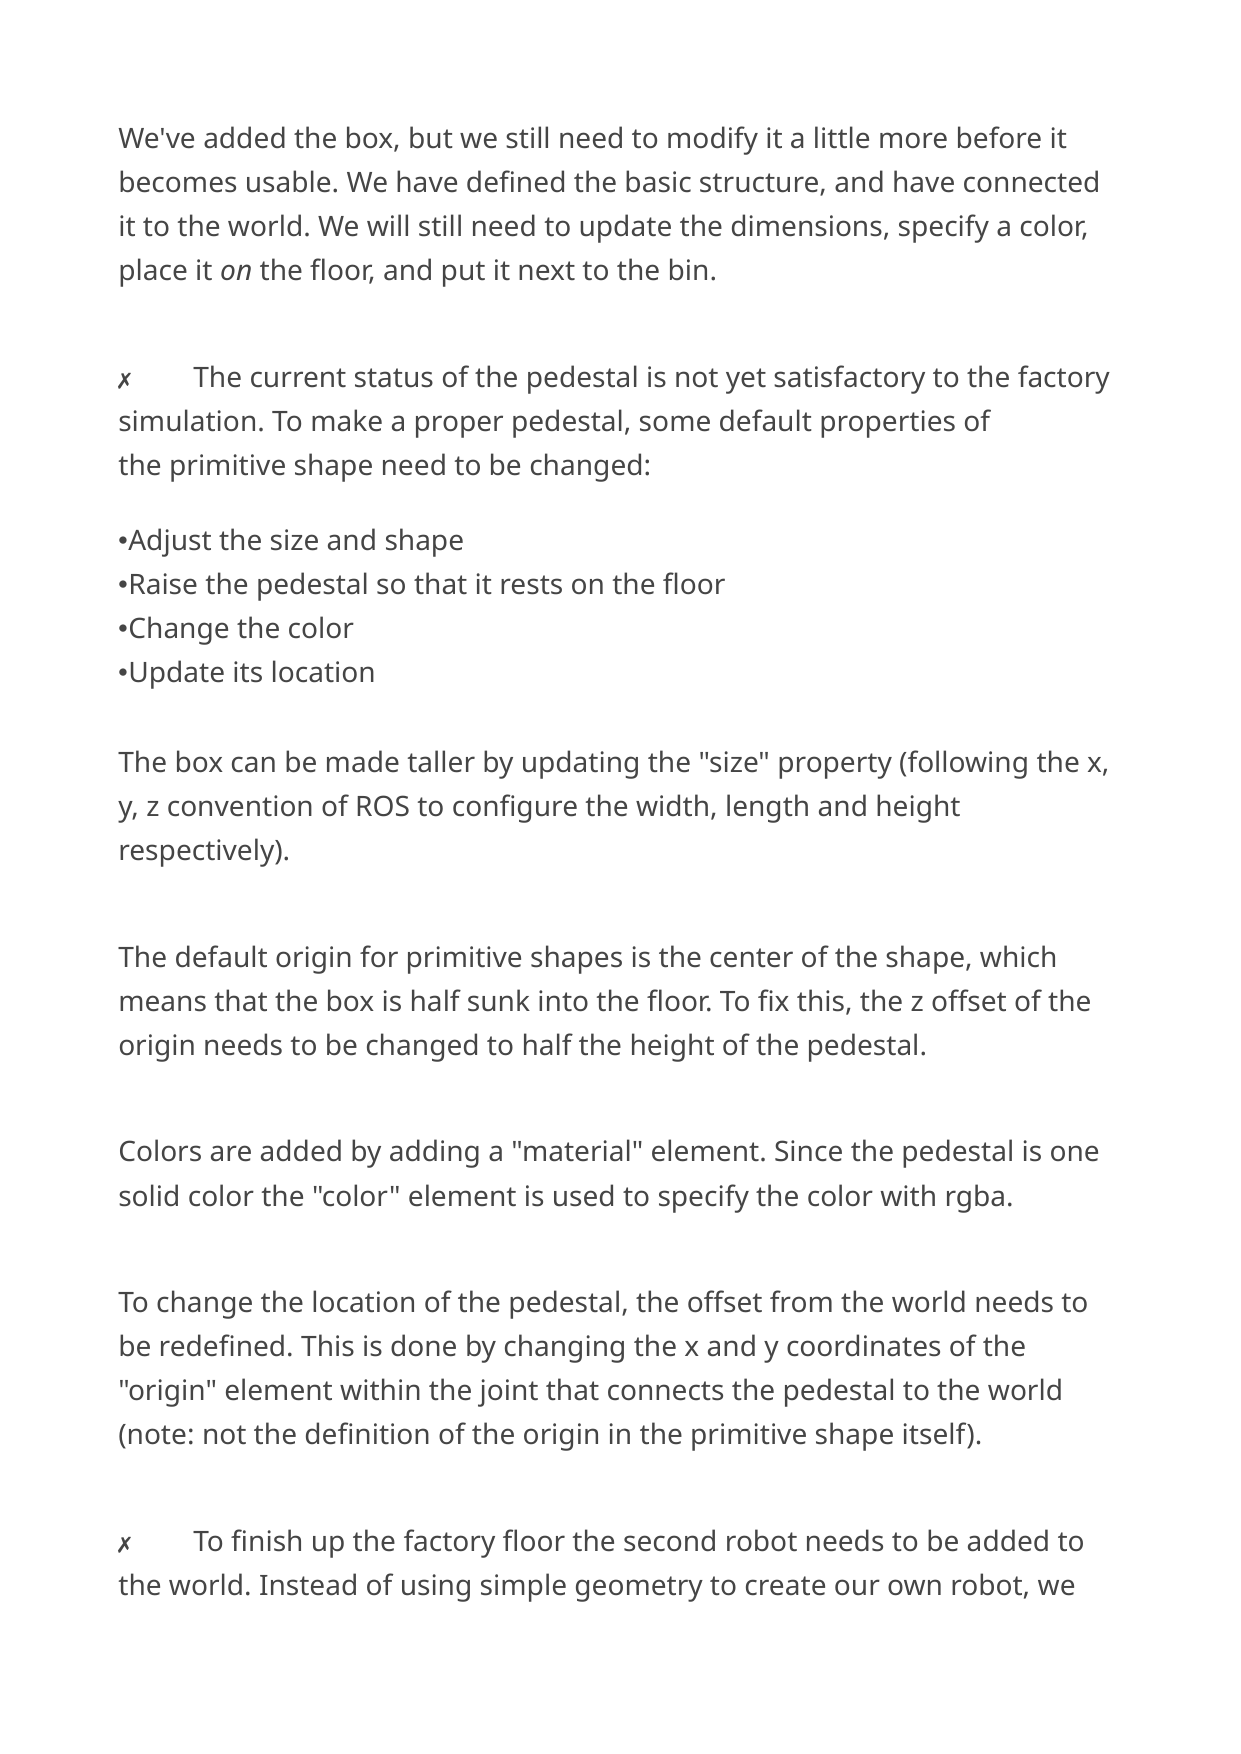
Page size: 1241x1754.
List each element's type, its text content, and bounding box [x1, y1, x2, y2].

list To finish up the factory floor the second robot needs to be added to the world. Instead of using simple geometry to create our own robot, we [118, 1521, 1122, 1603]
list Raise the pedestal so that it rests on the floor [118, 564, 1122, 603]
text We've added the box, but we still need to modify it a little more before it becomes usable. We have defined the basic structure, and have connected it to the world. We will still need to update the dimensions, specify a color, place it on the floor, and put it next to the bin. [118, 118, 1122, 289]
text The box can be made taller by updating the "size" property (following the x, y, z convention of ROS to configure the width, length and height respectively). [118, 742, 1122, 869]
text Colors are added by adding a "material" element. Since the pedestal is one solid color the "color" element is used to specify the color with rgba. [118, 1132, 1122, 1214]
text The default origin for primitive shapes is the center of the shape, which means that the box is half sunk into the floor. To fix this, the z offset of the origin needs to be changed to half the height of the pedestal. [118, 937, 1122, 1063]
list The current status of the pedestal is not yet satisfactory to the factory simulation. To make a proper pedestal, some default properties of the primitive shape need to be changed: [118, 357, 1122, 483]
text To change the location of the pedestal, the offset from the world needs to be redefined. This is done by changing the x and y coordinates of the "origin" element within the joint that connects the pedestal to the world (note: not the definition of the origin in the primitive shape itself). [118, 1282, 1122, 1453]
list Change the color [118, 608, 1122, 647]
list Adjust the size and shape [118, 520, 1122, 559]
list Update its location [118, 652, 1122, 691]
